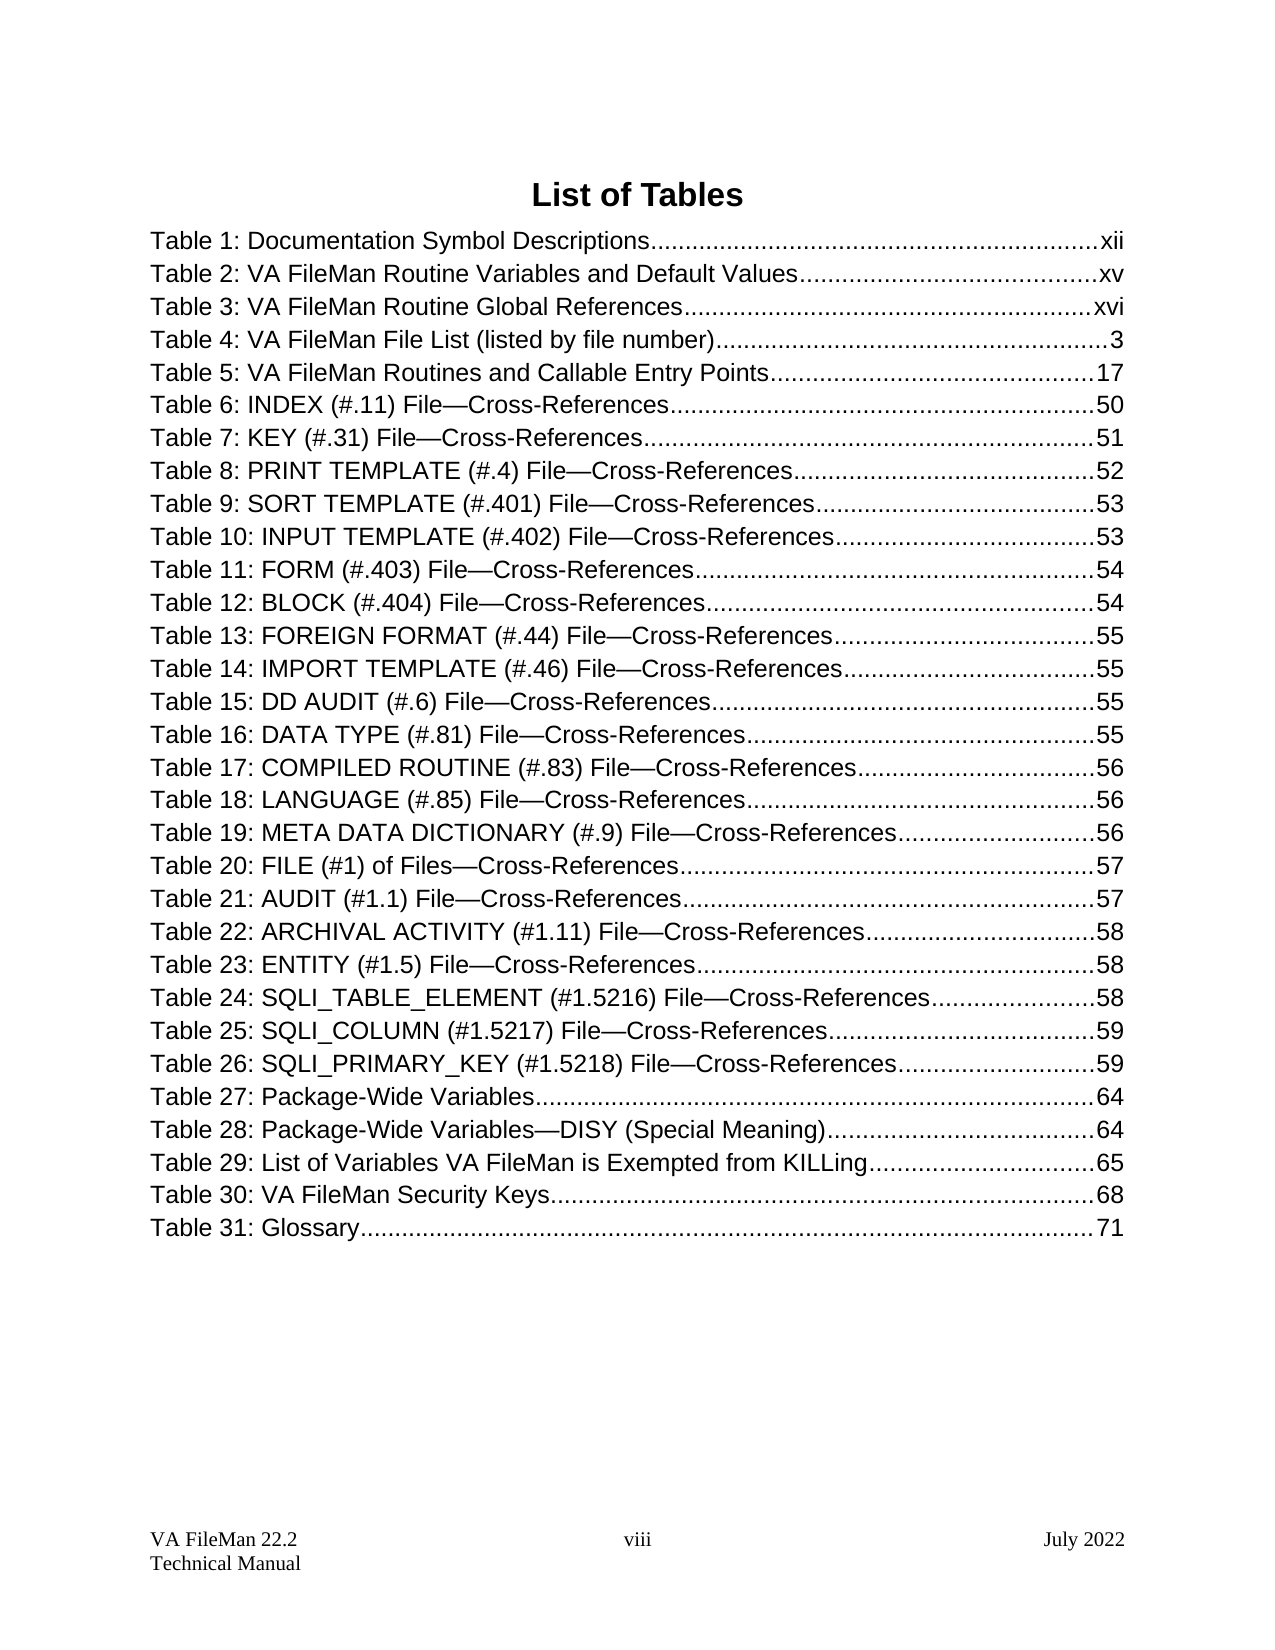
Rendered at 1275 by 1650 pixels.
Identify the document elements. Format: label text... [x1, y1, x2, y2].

text Table 24: SQLI_TABLE_ELEMENT (#1.5216) File—Cross-References 58 [150, 983, 1125, 1012]
text Table 27: Package-Wide Variables 64 [150, 1082, 1125, 1111]
text Table 23: ENTITY (#1.5) File—Cross-References 58 [150, 950, 1125, 979]
text Table 6: INDEX (#.11) File—Cross-References 50 [150, 391, 1125, 419]
text Table 30: VA FileMan Security Keys 68 [150, 1181, 1125, 1209]
text Table 12: BLOCK (#.404) File—Cross-References 54 [150, 588, 1125, 617]
text Table 31: Glossary 71 [150, 1213, 1125, 1242]
subtitle List of Tables [150, 175, 1125, 213]
text Table 16: DATA TYPE (#.81) File—Cross-References 55 [150, 720, 1125, 748]
text Table 28: Package-Wide Variables—DISY (Special Meaning) 64 [150, 1115, 1125, 1143]
text Table 25: SQLI_COLUMN (#1.5217) File—Cross-References 59 [150, 1016, 1125, 1045]
text Table 26: SQLI_PRIMARY_KEY (#1.5218) File—Cross-References 59 [150, 1049, 1125, 1078]
text Table 11: FORM (#.403) File—Cross-References 54 [150, 555, 1125, 584]
text Table 20: FILE (#1) of Files—Cross-References 57 [150, 851, 1125, 880]
text Table 19: META DATA DICTIONARY (#.9) File—Cross-References 56 [150, 818, 1125, 847]
text Table 29: List of Variables VA FileMan is Exempted from KILLing 65 [150, 1148, 1125, 1176]
text Table 2: VA FileMan Routine Variables and Default Values xv [150, 259, 1125, 288]
text Table 8: PRINT TEMPLATE (#.4) File—Cross-References 52 [150, 456, 1125, 485]
text Table 1: Documentation Symbol Descriptions xii [150, 226, 1125, 255]
text Table 7: KEY (#.31) File—Cross-References 51 [150, 423, 1125, 452]
text Table 15: DD AUDIT (#.6) File—Cross-References 55 [150, 687, 1125, 716]
text Table 17: COMPILED ROUTINE (#.83) File—Cross-References 56 [150, 753, 1125, 781]
text Table 14: IMPORT TEMPLATE (#.46) File—Cross-References 55 [150, 654, 1125, 683]
text Table 21: AUDIT (#1.1) File—Cross-References 57 [150, 884, 1125, 913]
text Table 22: ARCHIVAL ACTIVITY (#1.11) File—Cross-References 58 [150, 917, 1125, 946]
text Table 5: VA FileMan Routines and Callable Entry Points 17 [150, 358, 1125, 386]
text Table 4: VA FileMan File List (listed by file number) 3 [150, 325, 1125, 353]
text Table 10: INPUT TEMPLATE (#.402) File—Cross-References 53 [150, 522, 1125, 551]
text Table 3: VA FileMan Routine Global References xvi [150, 292, 1125, 321]
text Table 18: LANGUAGE (#.85) File—Cross-References 56 [150, 786, 1125, 814]
text Table 13: FOREIGN FORMAT (#.44) File—Cross-References 55 [150, 621, 1125, 650]
text Table 9: SORT TEMPLATE (#.401) File—Cross-References 53 [150, 489, 1125, 518]
